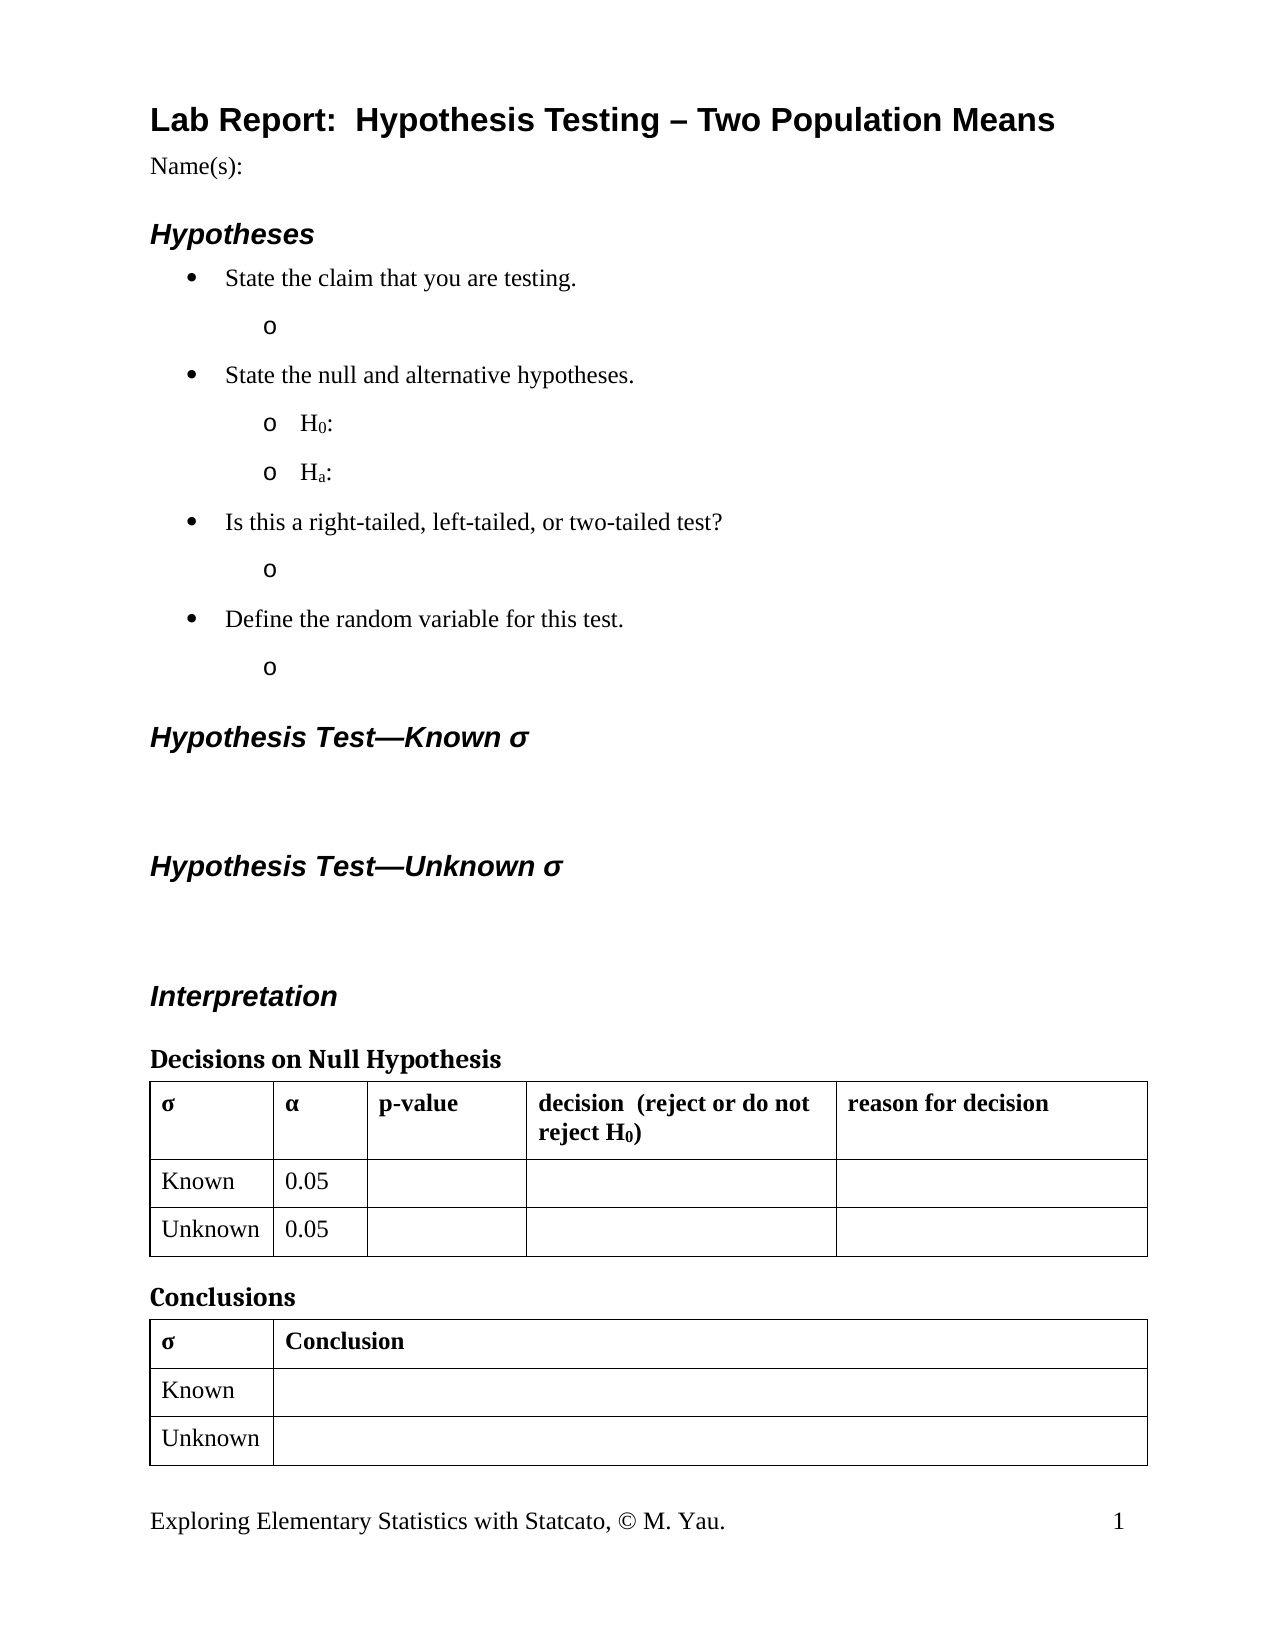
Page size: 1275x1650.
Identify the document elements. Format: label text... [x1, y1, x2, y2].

subtitle Hypothesis Test—Unknown σ [150, 849, 1125, 883]
table_cell [368, 1160, 526, 1207]
table_cell [368, 1208, 526, 1256]
table_cell Unknown [151, 1208, 273, 1256]
subtitle Lab Report: Hypothesis Testing – Two Population Means [150, 100, 1125, 138]
table_cell Known [151, 1160, 273, 1207]
table_cell [837, 1160, 1147, 1207]
table_cell [527, 1160, 836, 1207]
text Name(s): [150, 151, 1125, 180]
table_cell [837, 1208, 1147, 1256]
subtitle Hypotheses [150, 217, 1125, 251]
list H0: [262, 408, 1125, 439]
subtitle Decisions on Null Hypothesis [150, 1044, 1125, 1075]
table_header σ [151, 1320, 273, 1368]
table_cell [274, 1369, 1147, 1416]
table_header p-value [368, 1082, 526, 1158]
table_header Conclusion [274, 1320, 1147, 1368]
table_header σ [151, 1082, 273, 1158]
table_header decision (reject or do not reject H0) [527, 1082, 836, 1158]
table_cell Unknown [151, 1417, 273, 1465]
table_cell 0.05 [274, 1208, 367, 1256]
list Is this a right-tailed, left-tailed, or two-tailed test? [187, 507, 1125, 536]
list Ha: [262, 457, 1125, 488]
subtitle Hypothesis Test—Known σ [150, 720, 1125, 753]
table_cell [527, 1208, 836, 1256]
table_cell [274, 1417, 1147, 1465]
subtitle Interpretation [150, 979, 1125, 1013]
table_header α [274, 1082, 367, 1158]
subtitle Conclusions [150, 1282, 1125, 1313]
table_header reason for decision [837, 1082, 1147, 1158]
list State the claim that you are testing. [187, 263, 1125, 292]
table_cell 0.05 [274, 1160, 367, 1207]
list State the null and alternative hypotheses. [187, 360, 1125, 389]
list Define the random variable for this test. [187, 604, 1125, 633]
table_cell Known [151, 1369, 273, 1416]
